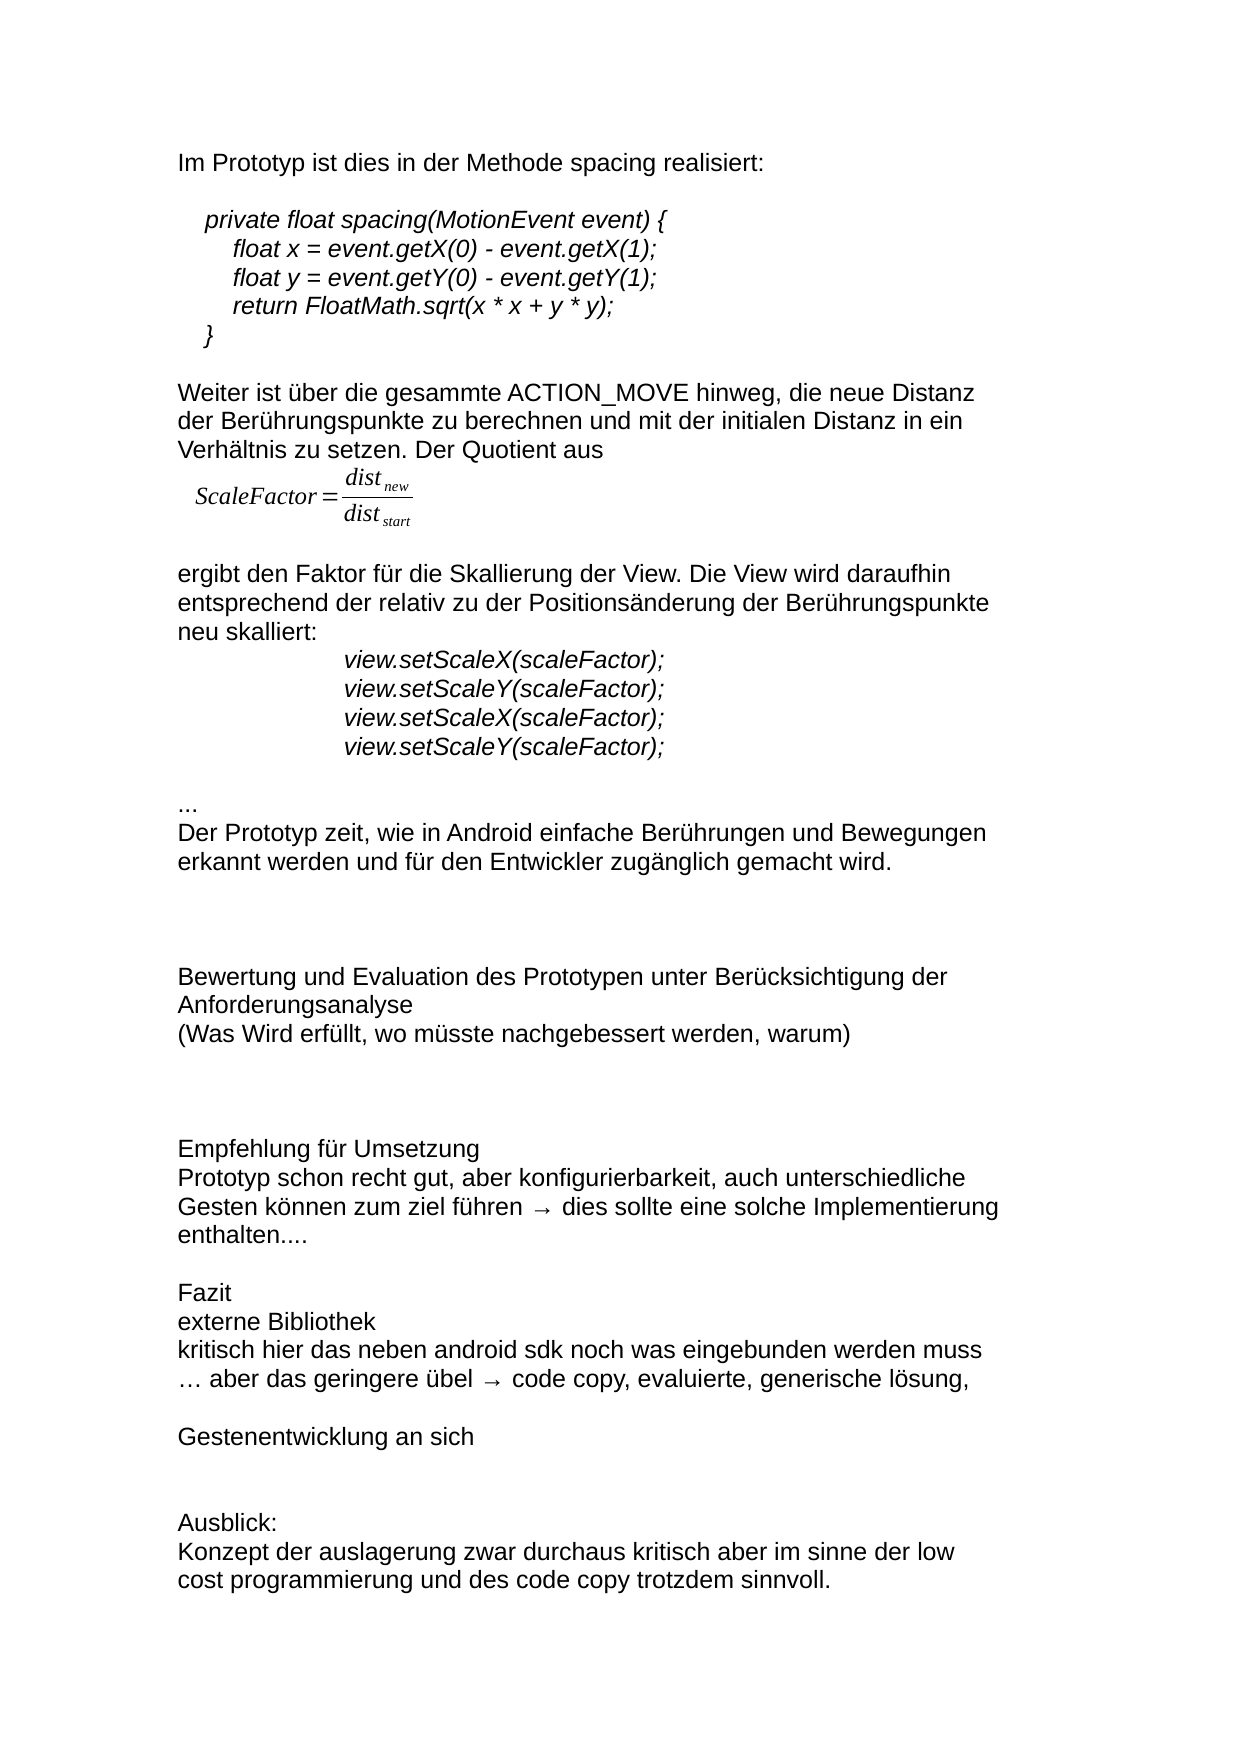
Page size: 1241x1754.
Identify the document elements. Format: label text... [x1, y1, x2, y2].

text view.setScaleX(scaleFactor); [177, 703, 1004, 731]
text Prototyp schon recht gut, aber konfigurierbarkeit, auch unterschiedliche Gesten können zum ziel führen → dies sollte eine solche Implementierung enthalten.... [177, 1163, 1004, 1249]
text (Was Wird erfüllt, wo müsste nachgebessert werden, warum) [177, 1019, 1004, 1048]
text view.setScaleY(scaleFactor); [177, 674, 1004, 703]
text private float spacing(MotionEvent event) { [177, 205, 1004, 234]
text } [177, 320, 1004, 349]
text Der Prototyp zeit, wie in Android einfache Berührungen und Bewegungen erkannt werden und für den Entwickler zugänglich gemacht wird. [177, 818, 1004, 875]
text ... [177, 789, 1004, 818]
text Im Prototyp ist dies in der Methode spacing realisiert: [177, 148, 1004, 176]
text view.setScaleY(scaleFactor); [177, 731, 1004, 760]
text Fazit [177, 1278, 1004, 1306]
text Konzept der auslagerung zwar durchaus kritisch aber im sinne der low cost programmierung und des code copy trotzdem sinnvoll. [177, 1536, 1004, 1594]
text ergibt den Faktor für die Skallierung der View. Die View wird daraufhin entsprechend der relativ zu der Positionsänderung der Berührungspunkte neu skalliert: [177, 559, 1004, 645]
text kritisch hier das neben android sdk noch was eingebunden werden muss … aber das geringere übel → code copy, evaluierte, generische lösung, [177, 1335, 1004, 1393]
text Weiter ist über die gesammte ACTION_MOVE hinweg, die neue Distanz der Berührungspunkte zu berechnen und mit der initialen Distanz in ein Verhältnis zu setzen. Der Quotient aus [177, 378, 1004, 464]
text Bewertung und Evaluation des Prototypen unter Berücksichtigung der Anforderungsanalyse [177, 961, 1004, 1019]
text Empfehlung für Umsetzung [177, 1134, 1004, 1163]
text Gestenentwicklung an sich [177, 1421, 1004, 1450]
text externe Bibliothek [177, 1306, 1004, 1335]
text Ausblick: [177, 1508, 1004, 1536]
text return FloatMath.sqrt(x * x + y * y); [177, 291, 1004, 320]
text view.setScaleX(scaleFactor); [177, 645, 1004, 674]
text float y = event.getY(0) - event.getY(1); [177, 263, 1004, 291]
text float x = event.getX(0) - event.getX(1); [177, 234, 1004, 263]
